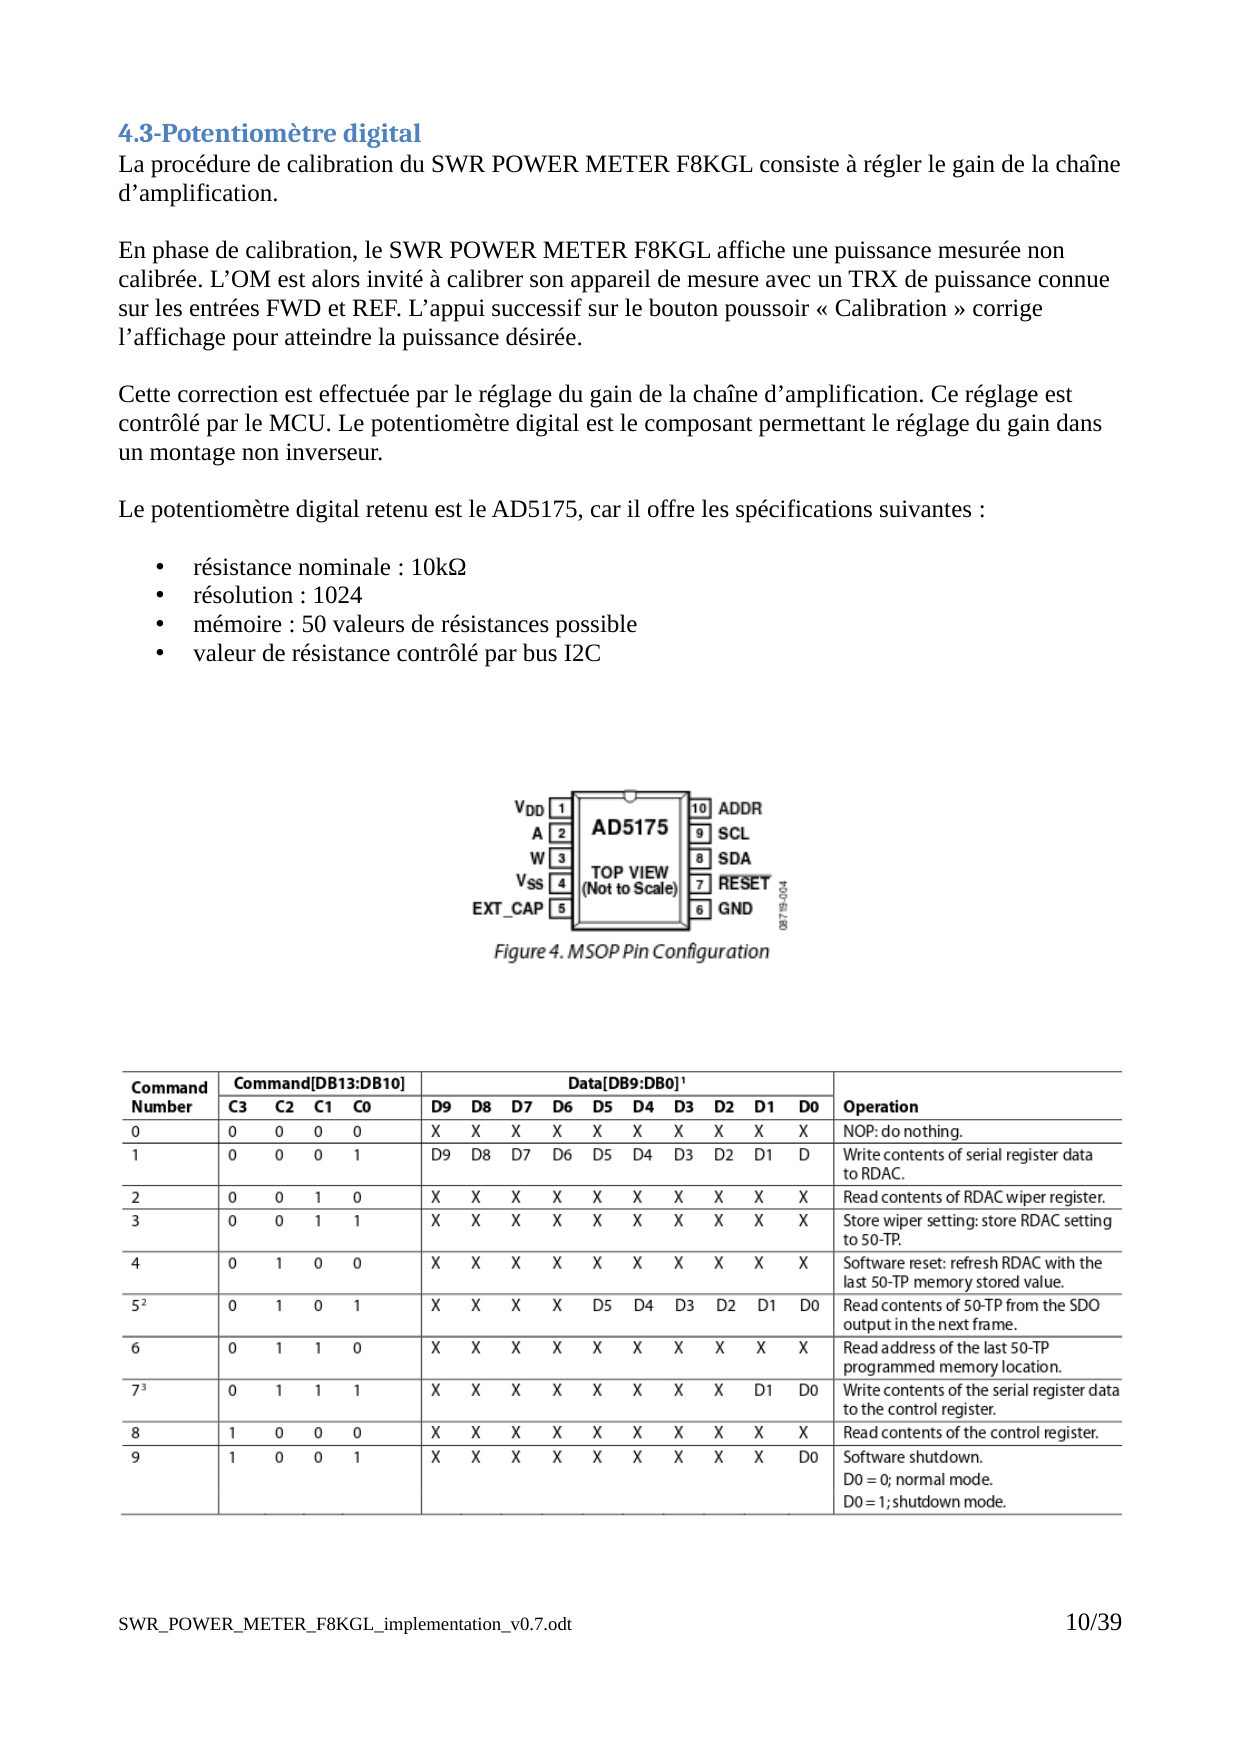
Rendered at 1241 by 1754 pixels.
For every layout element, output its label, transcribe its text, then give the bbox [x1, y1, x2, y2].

text La procédure de calibration du SWR POWER METER F8KGL consiste à régler le gain de la chaîne d’amplification. [118, 149, 1122, 207]
list résolution : 1024 [156, 581, 1122, 609]
list résistance nominale : 10kΩ [156, 552, 1122, 581]
list mémoire : 50 valeurs de résistances possible [156, 609, 1122, 638]
subtitle 4.3-Potentiomètre digital [118, 118, 1122, 149]
list valeur de résistance contrôlé par bus I2C [156, 638, 1122, 667]
text En phase de calibration, le SWR POWER METER F8KGL affiche une puissance mesurée non calibrée. L’OM est alors invité à calibrer son appareil de mesure avec un TRX de puissance connue sur les entrées FWD et REF. L’appui successif sur le bouton poussoir « Calibration » corrige l’affichage pour atteindre la puissance désirée. [118, 236, 1122, 351]
text Le potentiomètre digital retenu est le AD5175, car il offre les spécifications suivantes : [118, 494, 1122, 523]
text Cette correction est effectuée par le réglage du gain de la chaîne d’amplification. Ce réglage est contrôlé par le MCU. Le potentiomètre digital est le composant permettant le réglage du gain dans un montage non inverseur. [118, 379, 1122, 466]
picture [118, 1069, 1123, 1522]
picture [402, 724, 839, 993]
